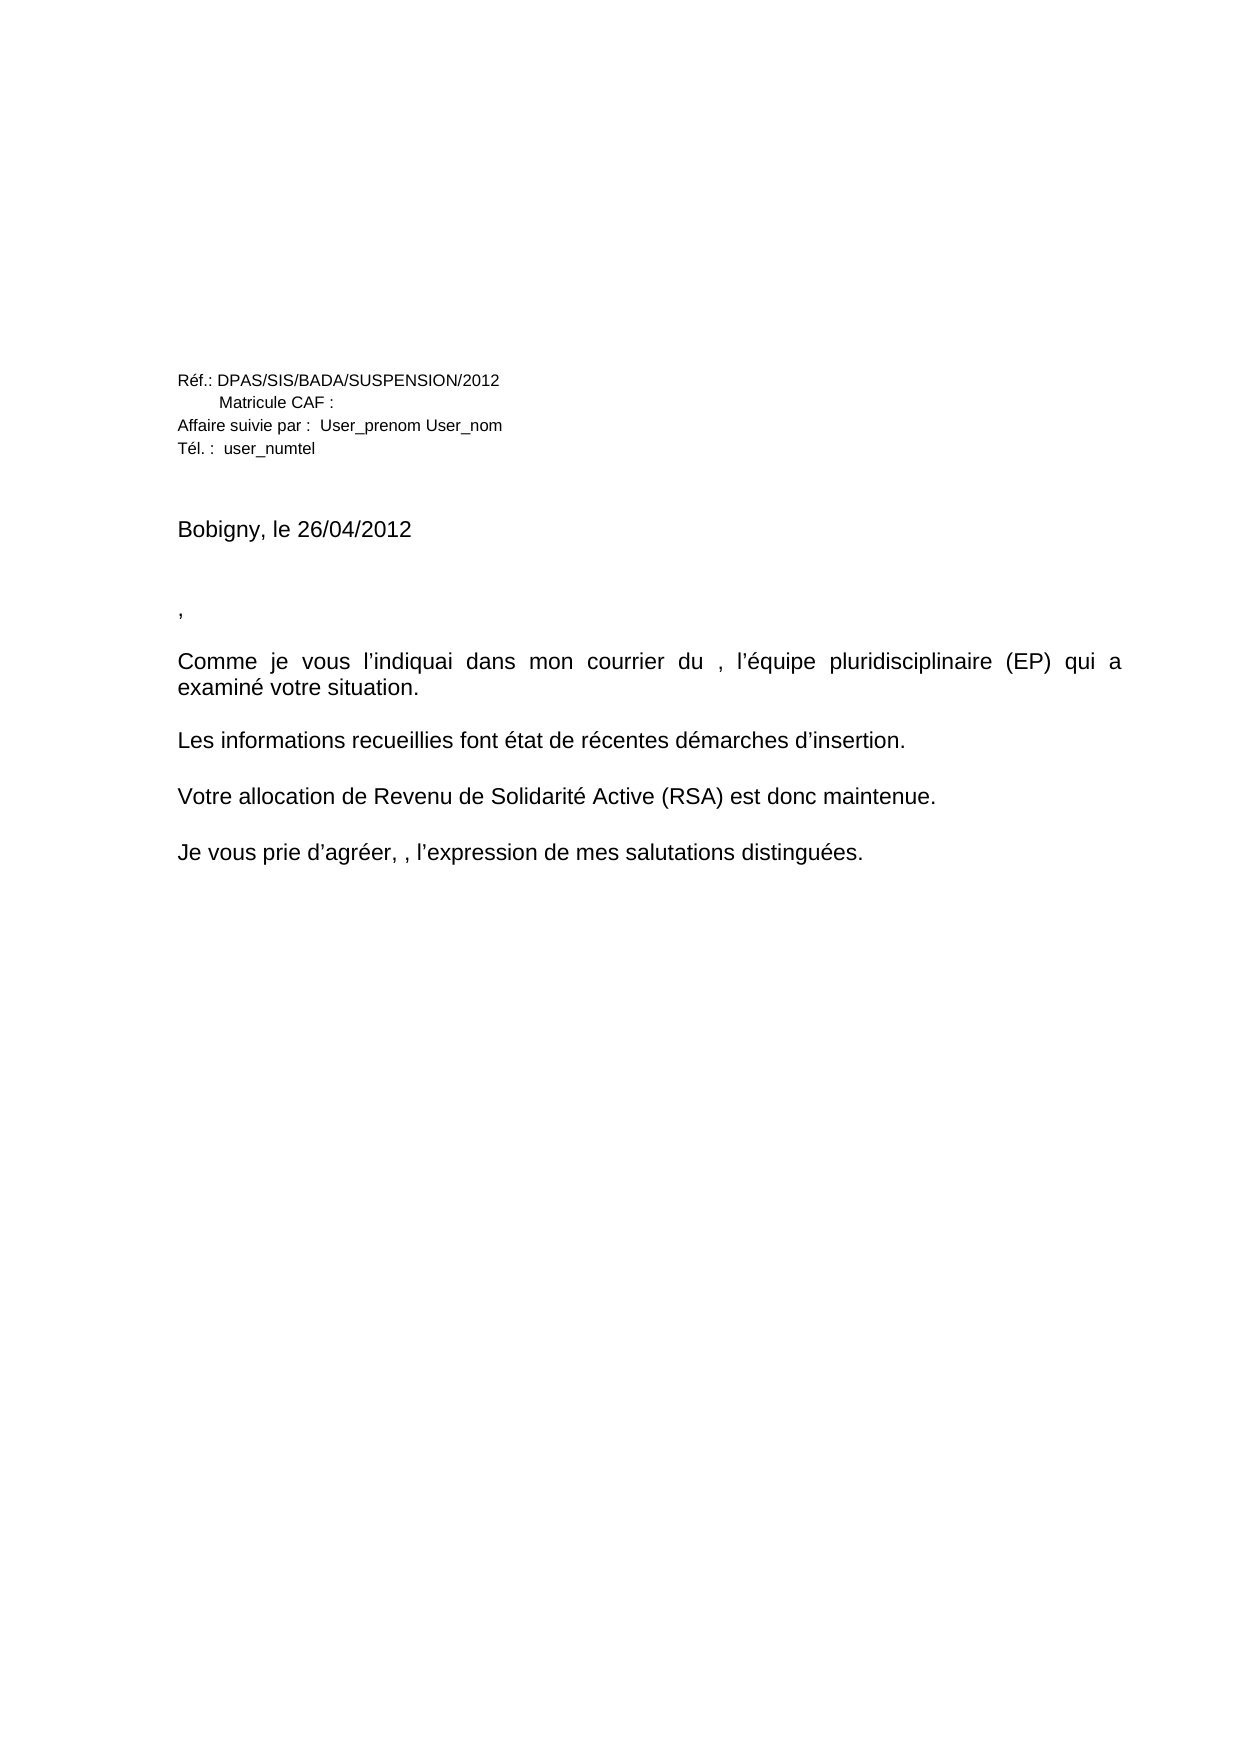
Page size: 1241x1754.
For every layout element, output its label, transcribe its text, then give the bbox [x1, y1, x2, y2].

text Les informations recueillies font état de récentes démarches d’insertion. [177, 727, 1122, 753]
text Votre allocation de Revenu de Solidarité Active (RSA) est donc maintenue. [177, 783, 1122, 809]
text Je vous prie d’agréer, , l’expression de mes salutations distinguées. [177, 839, 1122, 865]
table_cell [177, 271, 649, 371]
text Comme je vous l’indiquai dans mon courrier du , l’équipe pluridisciplinaire (EP) qui a examiné votre situation. [177, 648, 1122, 701]
table_cell [650, 371, 1122, 542]
text , [177, 595, 1122, 622]
table_cell [650, 271, 1122, 371]
table_header [177, 233, 649, 271]
table_cell Réf.: DPAS/SIS/BADA/SUSPENSION/2012 Matricule CAF : Affaire suivie par : user_prenom user_nom Tél. : user_numtel Bobigny, le 26/04/2012 [177, 371, 649, 542]
table_header [650, 233, 1122, 271]
